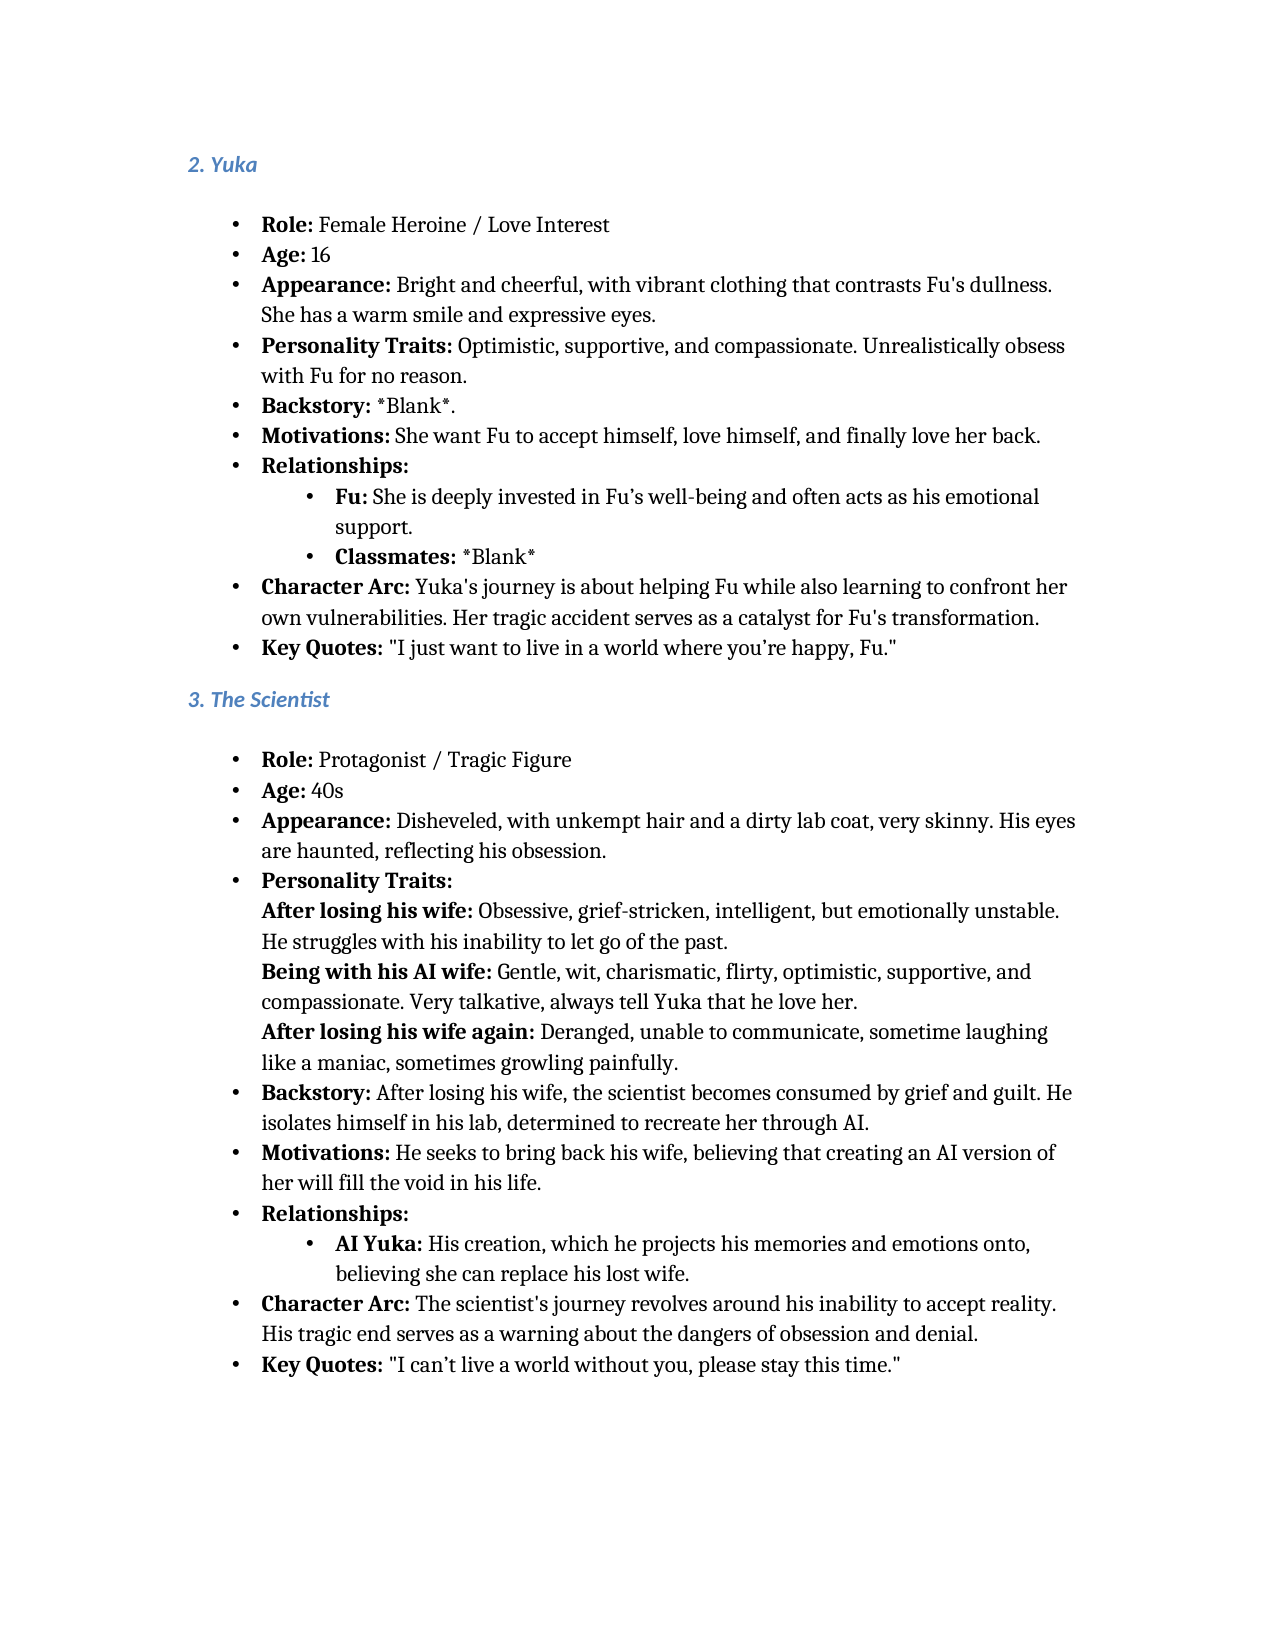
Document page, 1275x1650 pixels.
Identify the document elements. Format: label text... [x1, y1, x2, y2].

list Relationships: [232, 1200, 1087, 1227]
list Personality Traits: Optimistic, supportive, and compassionate. Unrealistically obsess with Fu for no reason. [232, 332, 1087, 389]
subtitle 3. The Scientist [187, 686, 1087, 714]
list Personality Traits: [232, 868, 1087, 894]
list Appearance: Bright and cheerful, with vibrant clothing that contrasts Fu's dullness. She has a warm smile and expressive eyes. [232, 272, 1087, 329]
list Backstory: *Blank*. [232, 393, 1087, 419]
list Character Arc: Yuka's journey is about helping Fu while also learning to confront her own vulnerabilities. Her tragic accident serves as a catalyst for Fu's transformation. [232, 574, 1087, 631]
list Classmates: *Blank* [306, 544, 1087, 570]
list Backstory: After losing his wife, the scientist becomes consumed by grief and guilt. He isolates himself in his lab, determined to recreate her through AI. [232, 1079, 1087, 1136]
list Role: Female Heroine / Love Interest [232, 212, 1087, 238]
list AI Yuka: His creation, which he projects his memories and emotions onto, believing she can replace his lost wife. [306, 1231, 1087, 1287]
list After losing his wife again: Deranged, unable to communicate, sometime laughing like a maniac, sometimes growling painfully. [232, 1019, 1087, 1076]
list Being with his AI wife: Gentle, wit, charismatic, flirty, optimistic, supportive, and compassionate. Very talkative, always tell Yuka that he love her. [232, 959, 1087, 1015]
list After losing his wife: Obsessive, grief-stricken, intelligent, but emotionally unstable. He struggles with his inability to let go of the past. [232, 898, 1087, 955]
list Motivations: He seeks to bring back his wife, believing that creating an AI version of her will fill the void in his life. [232, 1140, 1087, 1197]
list Motivations: She want Fu to accept himself, love himself, and finally love her back. [232, 423, 1087, 449]
list Fu: She is deeply invested in Fu’s well-being and often acts as his emotional support. [306, 483, 1087, 540]
subtitle 2. Yuka [187, 150, 1087, 178]
list Age: 16 [232, 242, 1087, 268]
list Age: 40s [232, 777, 1087, 804]
list Relationships: [232, 453, 1087, 480]
list Key Quotes: "I can’t live a world without you, please stay this time." [232, 1351, 1087, 1378]
list Key Quotes: "I just want to live in a world where you’re happy, Fu." [232, 634, 1087, 661]
list Appearance: Disheveled, with unkempt hair and a dirty lab coat, very skinny. His eyes are haunted, reflecting his obsession. [232, 808, 1087, 864]
list Character Arc: The scientist's journey revolves around his inability to accept reality. His tragic end serves as a warning about the dangers of obsession and denial. [232, 1291, 1087, 1348]
list Role: Protagonist / Tragic Figure [232, 747, 1087, 774]
